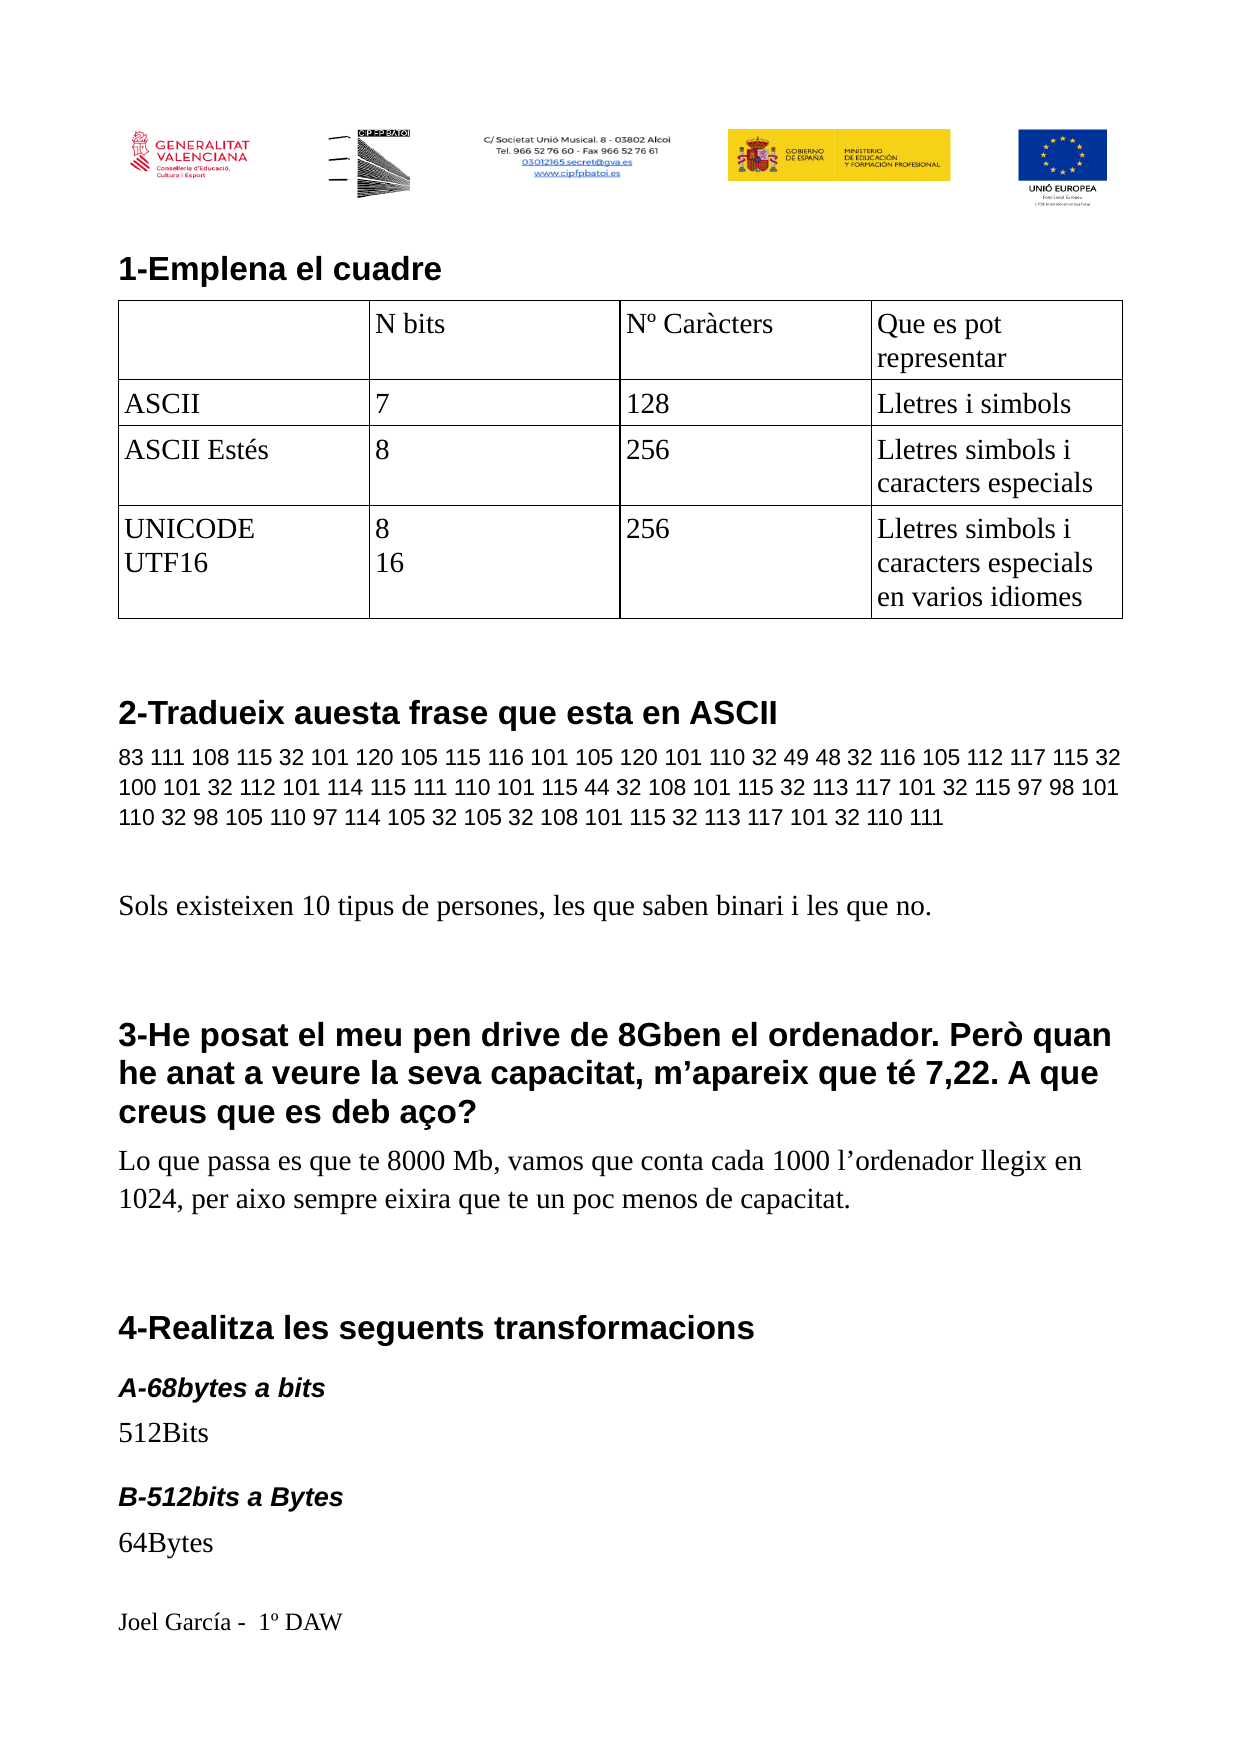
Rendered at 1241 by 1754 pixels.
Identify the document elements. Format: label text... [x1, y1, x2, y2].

table_cell 8 [370, 426, 619, 505]
table_cell UNICODE UTF16 [119, 506, 369, 618]
table_cell Lletres i simbols [872, 380, 1122, 425]
text 64Bytes [118, 1525, 1122, 1558]
text 512Bits [118, 1415, 1122, 1449]
table_cell 7 [370, 380, 619, 425]
table_cell 256 [621, 426, 871, 505]
subtitle 1-Emplena el cuadre [118, 249, 1122, 287]
table_cell 128 [621, 380, 871, 425]
text Lo que passa es que te 8000 Mb, vamos que conta cada 1000 l’ordenador llegix en 1024, per aixo sempre eixira que te un poc menos de capacitat. [118, 1143, 1122, 1215]
table_cell Lletres simbols i caracters especials [872, 426, 1122, 505]
subtitle B-512bits a Bytes [118, 1481, 1122, 1512]
table_cell ASCII [119, 380, 369, 425]
text Sols existeixen 10 tipus de persones, les que saben binari i les que no. [118, 849, 1122, 921]
table_header N bits [370, 301, 619, 379]
table_header Nº Caràcters [621, 301, 871, 379]
subtitle A-68bytes a bits [118, 1372, 1122, 1403]
subtitle 4-Realitza les seguents transformacions [118, 1308, 1122, 1347]
text 83 111 108 115 32 101 120 105 115 116 101 105 120 101 110 32 49 48 32 116 105 112 117 115 32 100 101 32 112 101 114 115 111 110 101 115 44 32 108 101 115 32 113 117 101 32 115 97 98 101 110 32 98 105 110 97 114 105 32 105 32 108 101 115 32 113 117 101 32 110 111 [118, 744, 1122, 831]
table_header [119, 301, 369, 379]
table_cell ASCII Estés [119, 426, 369, 505]
subtitle 3-He posat el meu pen drive de 8Gben el ordenador. Però quan he anat a veure la seva capacitat, m’apareix que té 7,22. A que creus que es deb aço? [118, 1015, 1122, 1130]
table_cell 256 [621, 506, 871, 618]
picture [118, 118, 1118, 209]
table_header Que es pot representar [872, 301, 1122, 379]
table_cell 8 16 [370, 506, 619, 618]
table_cell Lletres simbols i caracters especials en varios idiomes [872, 506, 1122, 618]
subtitle 2-Tradueix auesta frase que esta en ASCII [118, 693, 1122, 731]
